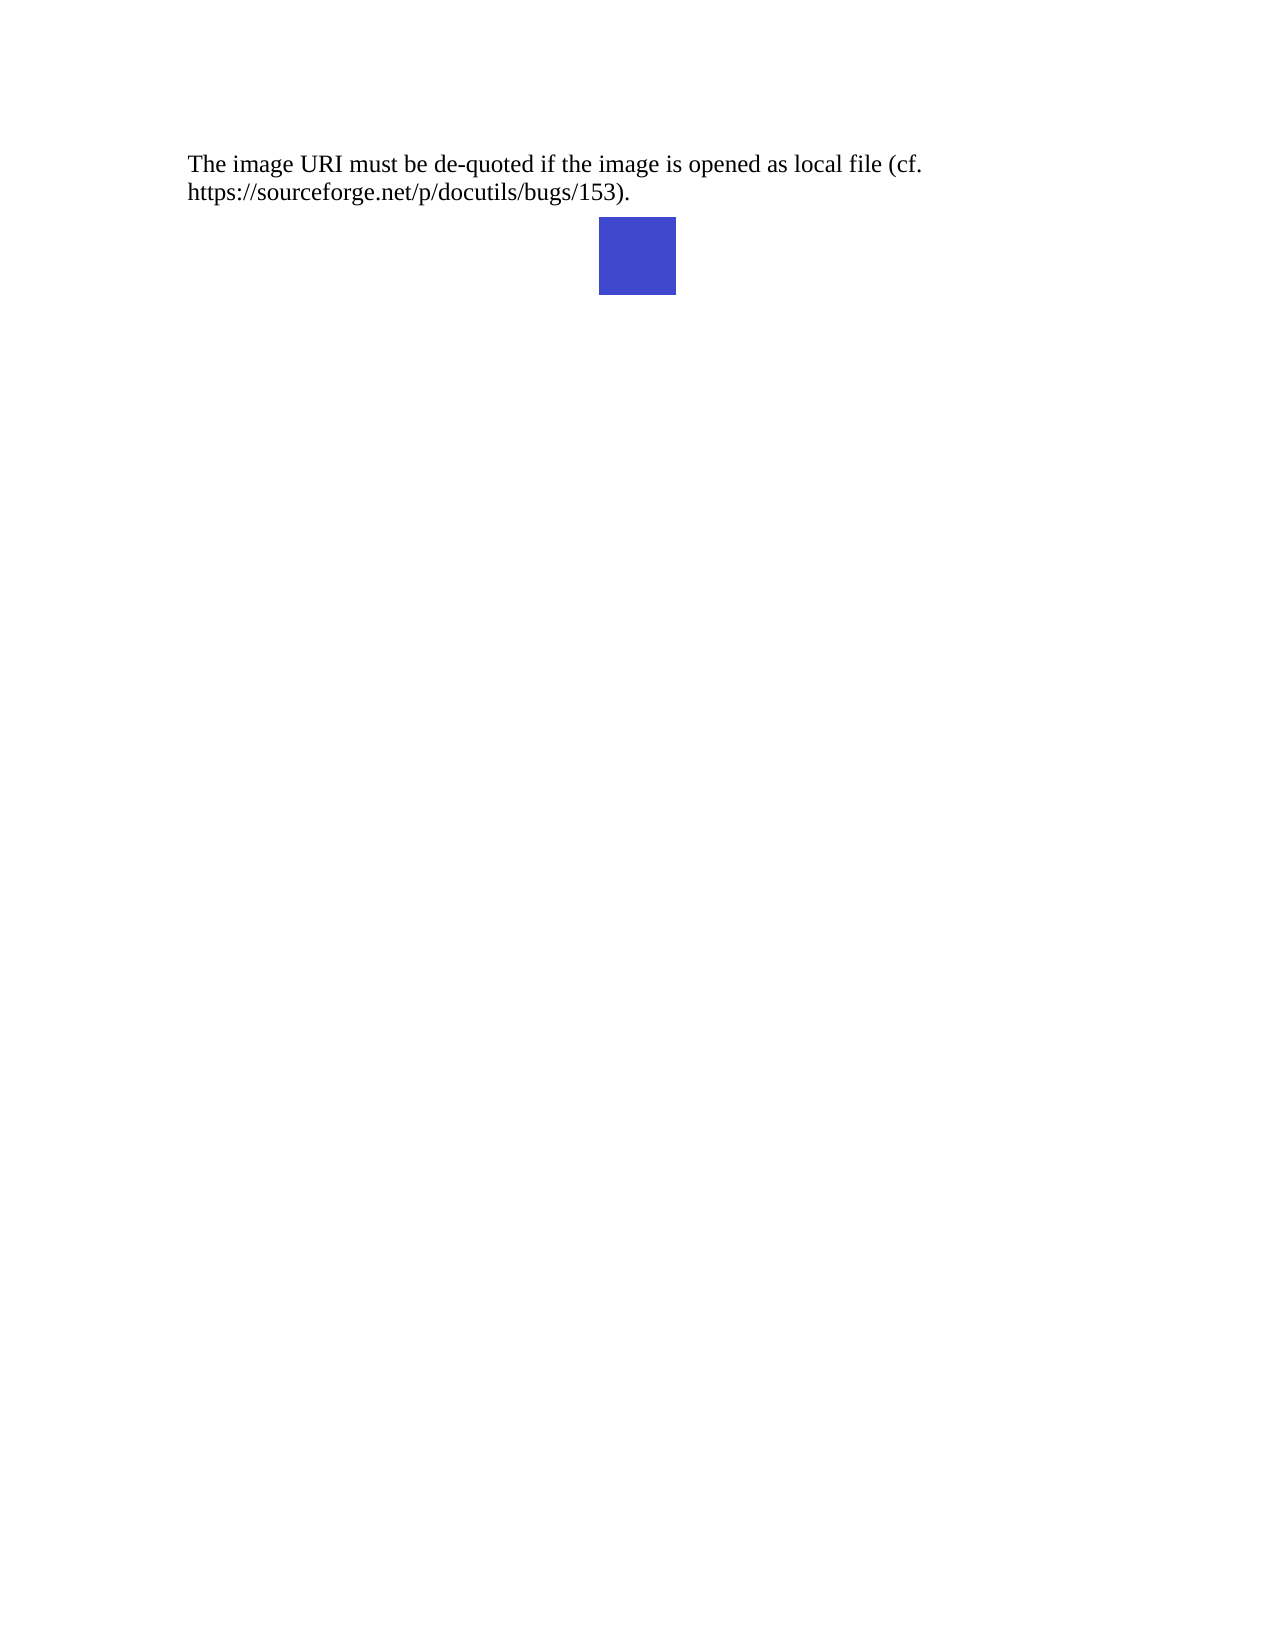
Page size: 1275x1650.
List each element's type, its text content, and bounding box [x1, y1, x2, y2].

text The image URI must be de-quoted if the image is opened as local file (cf. https://sourceforge.net/p/docutils/bugs/153). [187, 150, 1087, 205]
picture [599, 217, 676, 295]
